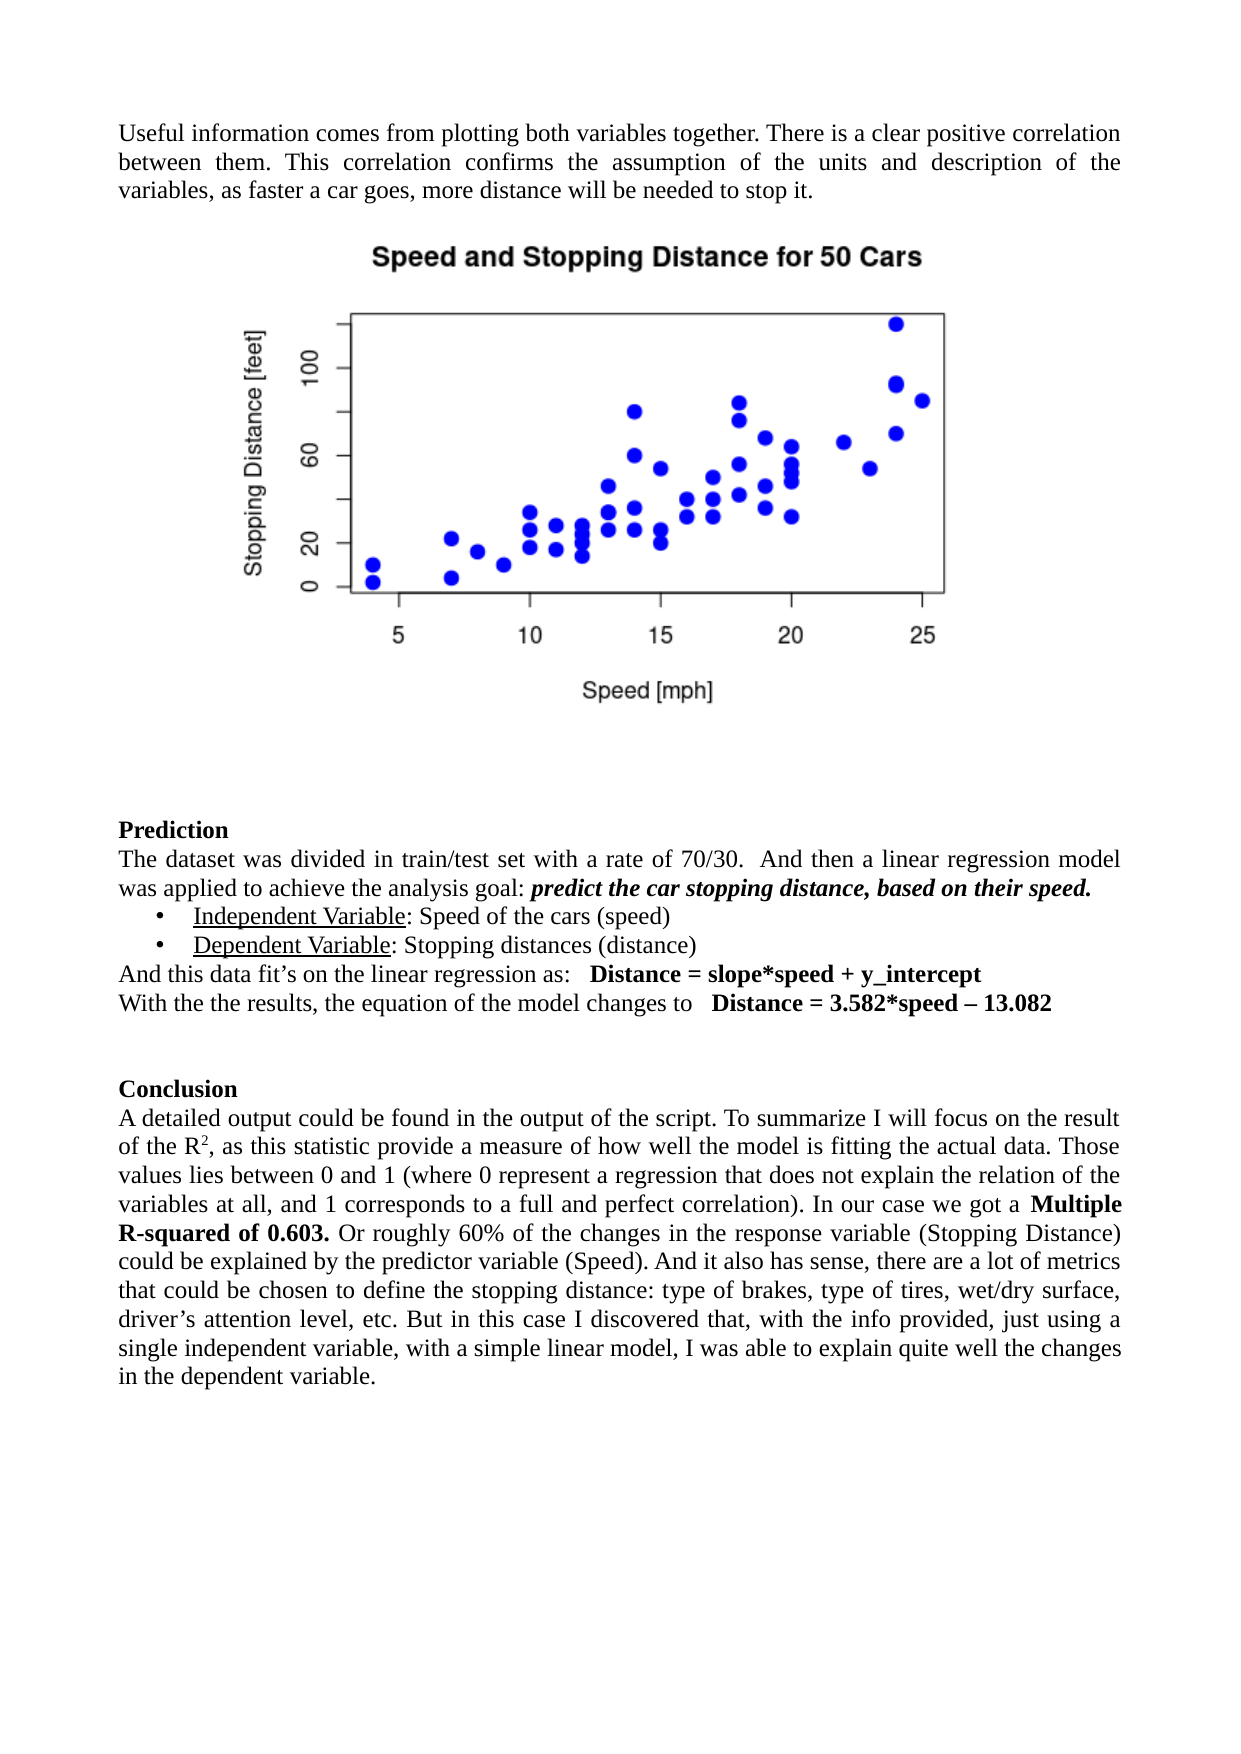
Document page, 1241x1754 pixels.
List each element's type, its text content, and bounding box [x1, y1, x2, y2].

text With the the results, the equation of the model changes to Distance = 3.582*speed – 13.082 [118, 988, 1122, 1016]
text A detailed output could be found in the output of the script. To summarize I will focus on the result of the R2, as this statistic provide a measure of how well the model is fitting the actual data. Those values lies between 0 and 1 (where 0 represent a regression that does not explain the relation of the variables at all, and 1 corresponds to a full and perfect correlation). In our case we got a Multiple R-squared of 0.603. Or roughly 60% of the changes in the response variable (Stopping Distance) could be explained by the predictor variable (Speed). And it also has sense, there are a lot of metrics that could be chosen to define the stopping distance: type of brakes, type of tires, wet/dry surface, driver’s attention level, etc. But in this case I discovered that, with the info provided, just using a single independent variable, with a simple linear model, I was able to explain quite well the changes in the dependent variable. [118, 1103, 1122, 1390]
picture [237, 233, 1003, 713]
text Conclusion [118, 1074, 1122, 1103]
text Useful information comes from plotting both variables together. There is a clear positive correlation between them. This correlation confirms the assumption of the units and description of the variables, as faster a car goes, more distance will be needed to stop it. [118, 118, 1122, 204]
text The dataset was divided in train/test set with a rate of 70/30. And then a linear regression model was applied to achieve the analysis goal: predict the car stopping distance, based on their speed. [118, 844, 1122, 901]
list Dependent Variable: Stopping distances (distance) [156, 930, 1122, 959]
text And this data fit’s on the linear regression as: Distance = slope*speed + y_intercept [118, 959, 1122, 988]
text Prediction [118, 815, 1122, 844]
list Independent Variable: Speed of the cars (speed) [156, 901, 1122, 930]
